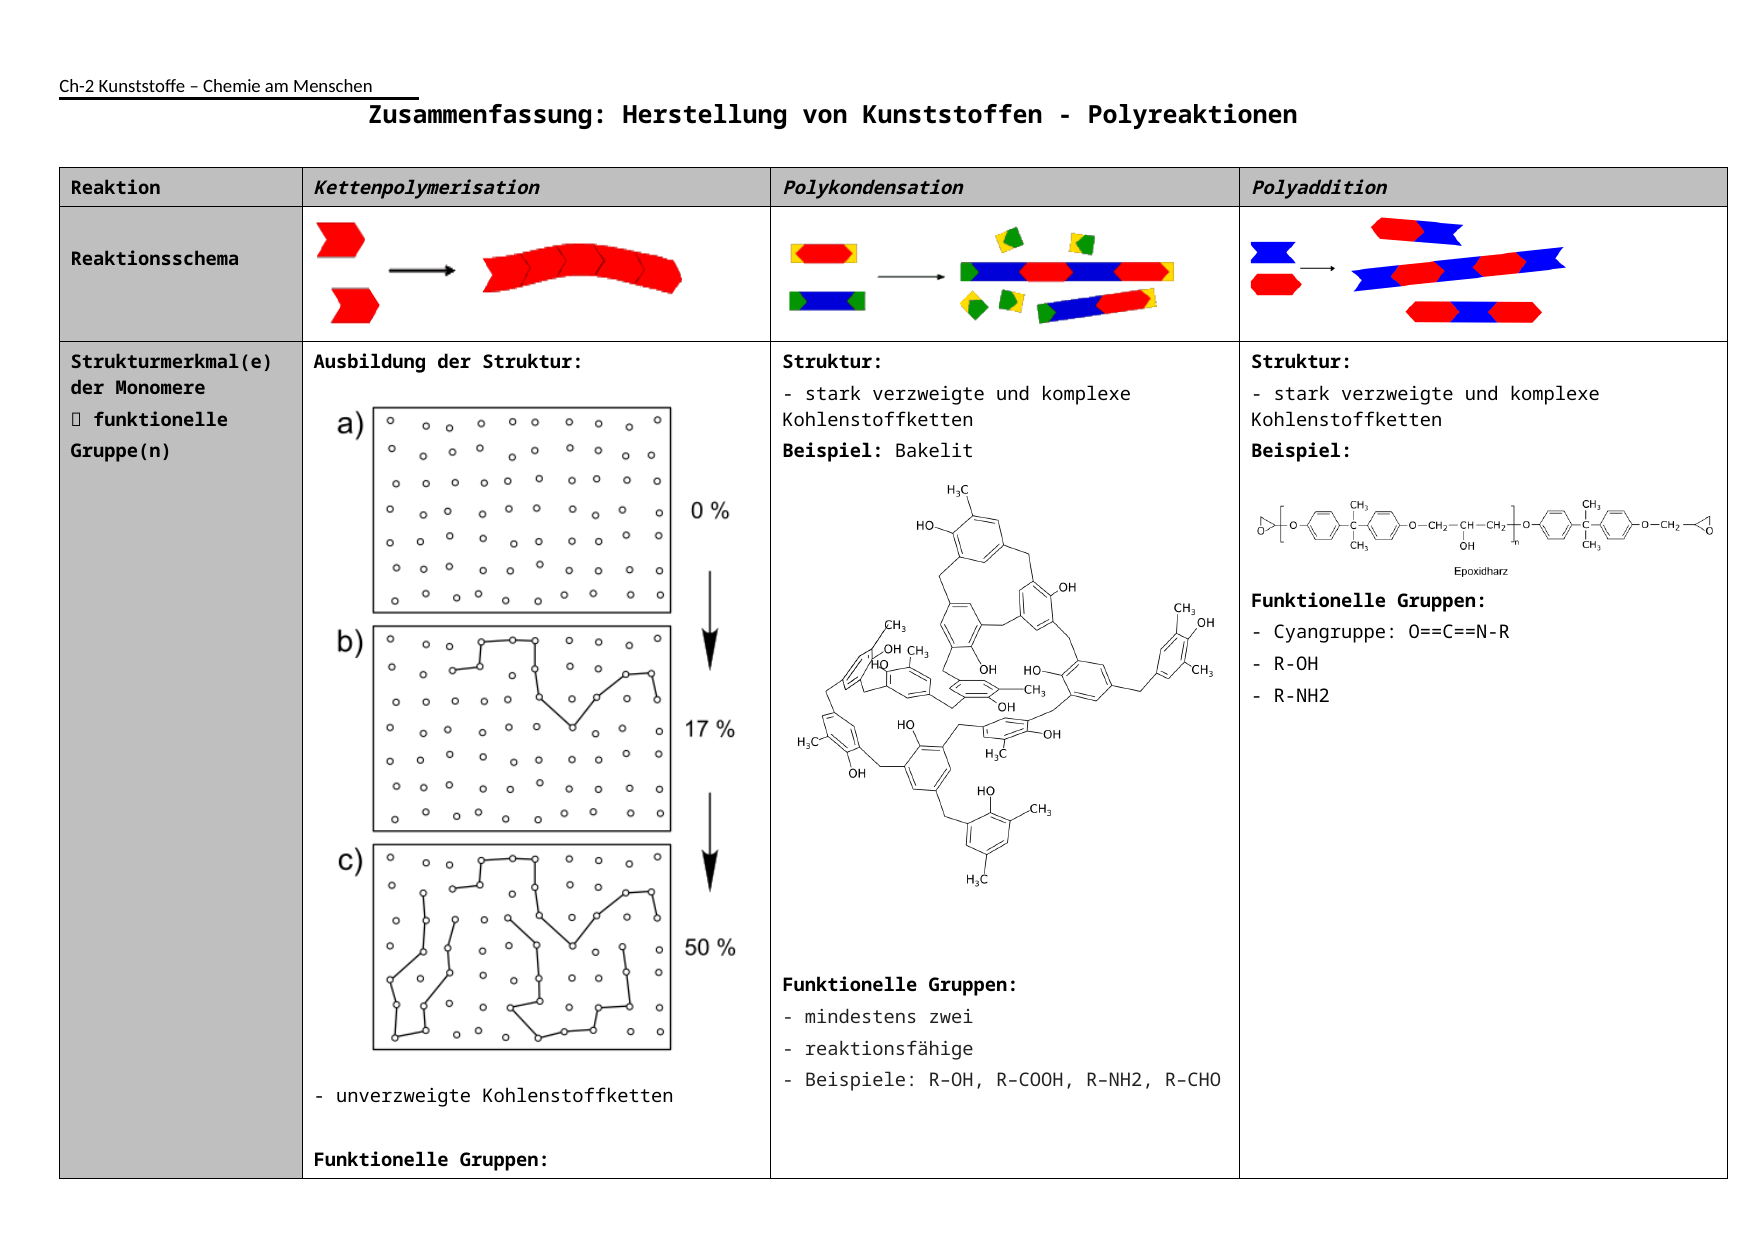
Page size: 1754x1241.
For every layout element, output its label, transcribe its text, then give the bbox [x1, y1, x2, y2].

table_header Polyaddition [1240, 168, 1727, 206]
picture [311, 380, 762, 1077]
table_cell [303, 207, 770, 341]
table_cell Struktur: - stark verzweigte und komplexe Kohlenstoffketten Beispiel: Funktionelle Gruppen: - Cyangruppe: O==C==N-R - R-OH - R-NH2 [1240, 342, 1727, 1178]
picture [313, 213, 686, 324]
table_header Polykondensation [771, 168, 1239, 206]
picture [782, 213, 1184, 330]
table_cell Reaktionsschema [60, 207, 302, 341]
table_cell [1240, 207, 1727, 341]
table_cell [771, 207, 1239, 341]
table_cell Struktur: - stark verzweigte und komplexe Kohlenstoffketten Beispiel: Bakelit Funktionelle Gruppen: - mindestens zwei - reaktionsfähige - Beispiele: R–OH, R–COOH, R–NH2, R–CHO [771, 342, 1239, 1178]
text Zusammenfassung: Herstellung von Kunststoffen - Polyreaktionen [0, 97, 1606, 131]
table_cell Ausbildung der Struktur: - unverzweigte Kohlenstoffketten Funktionelle Gruppen: [303, 342, 770, 1178]
table_header Kettenpolymerisation [303, 168, 770, 206]
picture [782, 469, 1229, 902]
table_header Reaktion [60, 168, 302, 206]
table_cell Strukturmerkmal(e) der Monomere  funktionelle Gruppe(n) [60, 342, 302, 1178]
picture [1250, 213, 1255, 230]
picture [1250, 475, 1717, 581]
